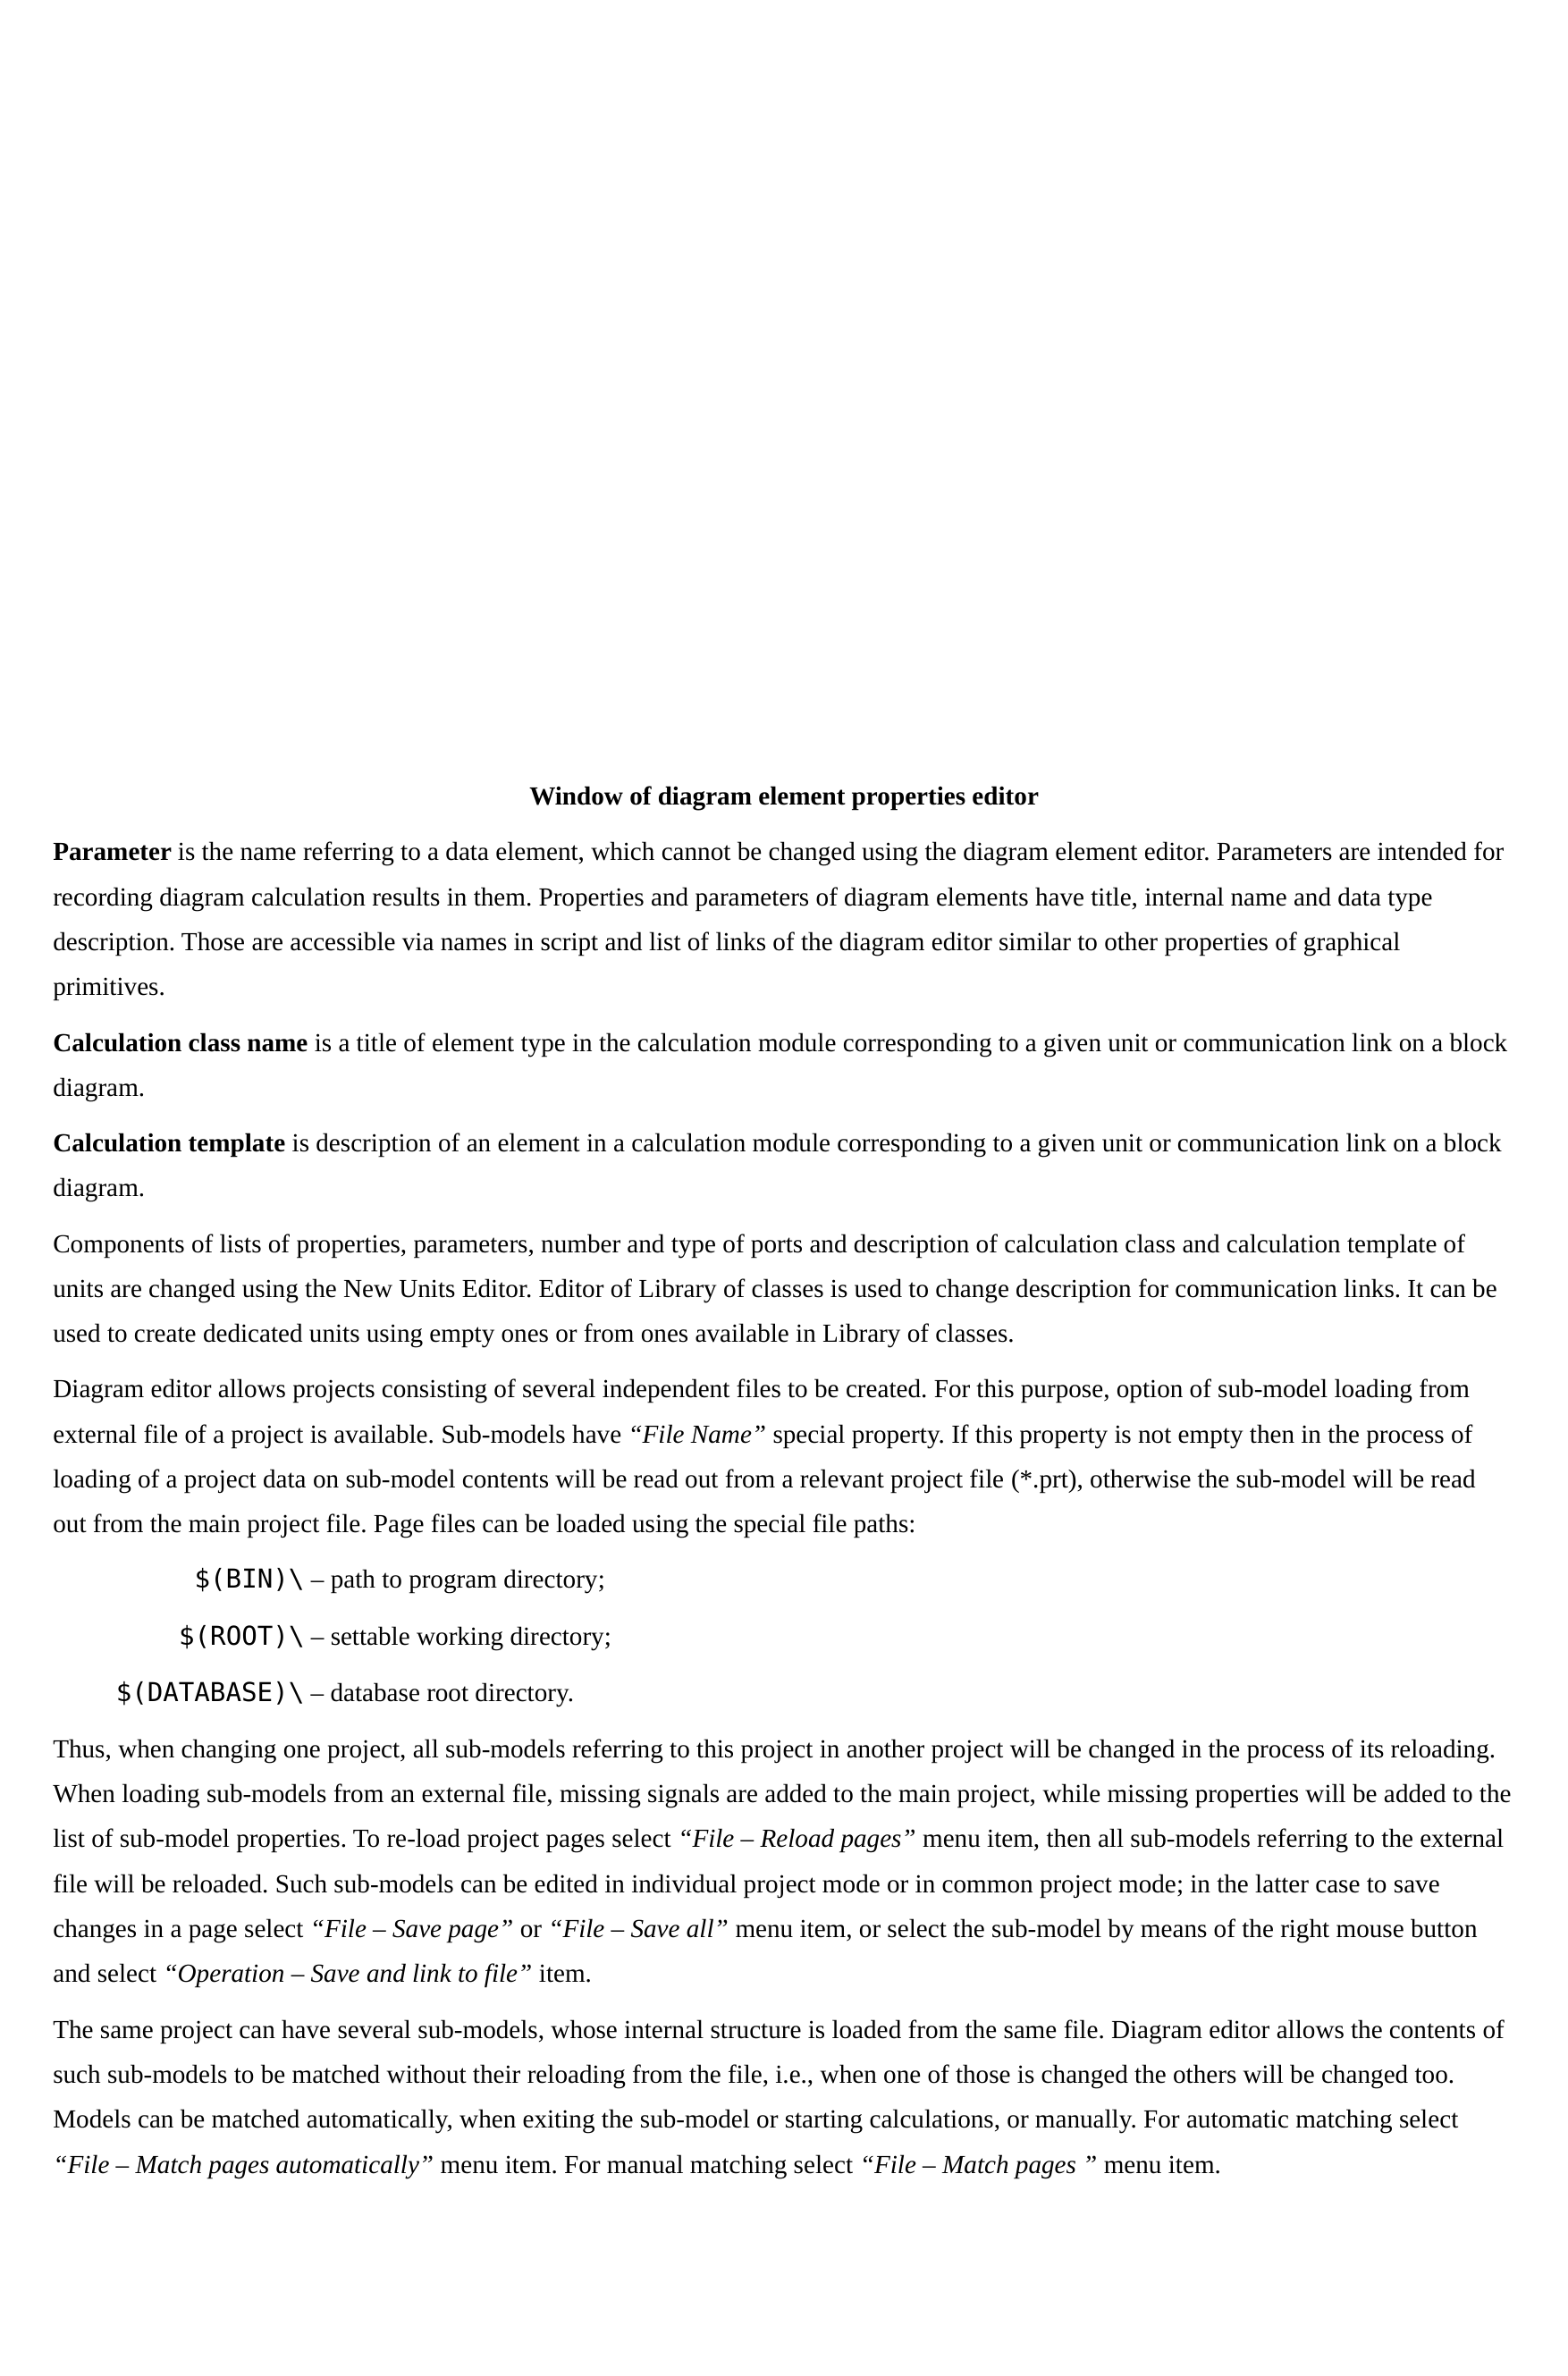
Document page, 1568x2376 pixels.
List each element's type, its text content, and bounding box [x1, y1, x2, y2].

text $(BIN)\ – path to program directory; [53, 1563, 1515, 1595]
text Diagram editor allows projects consisting of several independent files to be created. For this purpose, option of sub-model loading from external file of a project is available. Sub-models have “File Name” special property. If this property is not empty then in the process of loading of a project data on sub-model contents will be read out from a relevant project file (*.prt), otherwise the sub-model will be read out from the main project file. Page files can be loaded using the special file paths: [53, 1373, 1515, 1538]
text Thus, when changing one project, all sub-models referring to this project in another project will be changed in the process of its reloading. When loading sub-models from an external file, missing signals are added to the main project, while missing properties will be added to the list of sub-model properties. To re-load project pages select “File – Reload pages” menu item, then all sub-models referring to the external file will be reloaded. Such sub-models can be edited in individual project mode or in common project mode; in the latter case to save changes in a page select “File – Save page” or “File – Save all” menu item, or select the sub-model by means of the right mouse button and select “Operation – Save and link to file” item. [53, 1733, 1515, 1988]
text Calculation class name is a title of element type in the calculation module corresponding to a given unit or communication link on a block diagram. [53, 1027, 1515, 1101]
text Calculation template is description of an element in a calculation module corresponding to a given unit or communication link on a block diagram. [53, 1127, 1515, 1202]
text The same project can have several sub-models, whose internal structure is loaded from the same file. Diagram editor allows the contents of such sub-models to be matched without their reloading from the file, i.e., when one of those is changed the others will be changed too. Models can be matched automatically, when exiting the sub-model or starting calculations, or manually. For automatic matching select “File – Match pages automatically” menu item. For manual matching select “File – Match pages ” menu item. [53, 2014, 1515, 2178]
text $(DATABASE)\ – database root directory. [53, 1677, 1515, 1707]
text Parameter is the name referring to a data element, which cannot be changed using the diagram element editor. Parameters are intended for recording diagram calculation results in them. Properties and parameters of diagram elements have title, internal name and data type description. Those are accessible via names in script and list of links of the diagram editor similar to other properties of graphical primitives. [53, 837, 1515, 1001]
text Components of lists of properties, parameters, number and type of ports and description of calculation class and calculation template of units are changed using the New Units Editor. Editor of Library of classes is used to change description for communication links. It can be used to create dedicated units using empty ones or from ones available in Library of classes. [53, 1228, 1515, 1348]
text Window of diagram element properties editor [53, 780, 1515, 811]
text $(ROOT)\ – settable working directory; [53, 1621, 1515, 1651]
